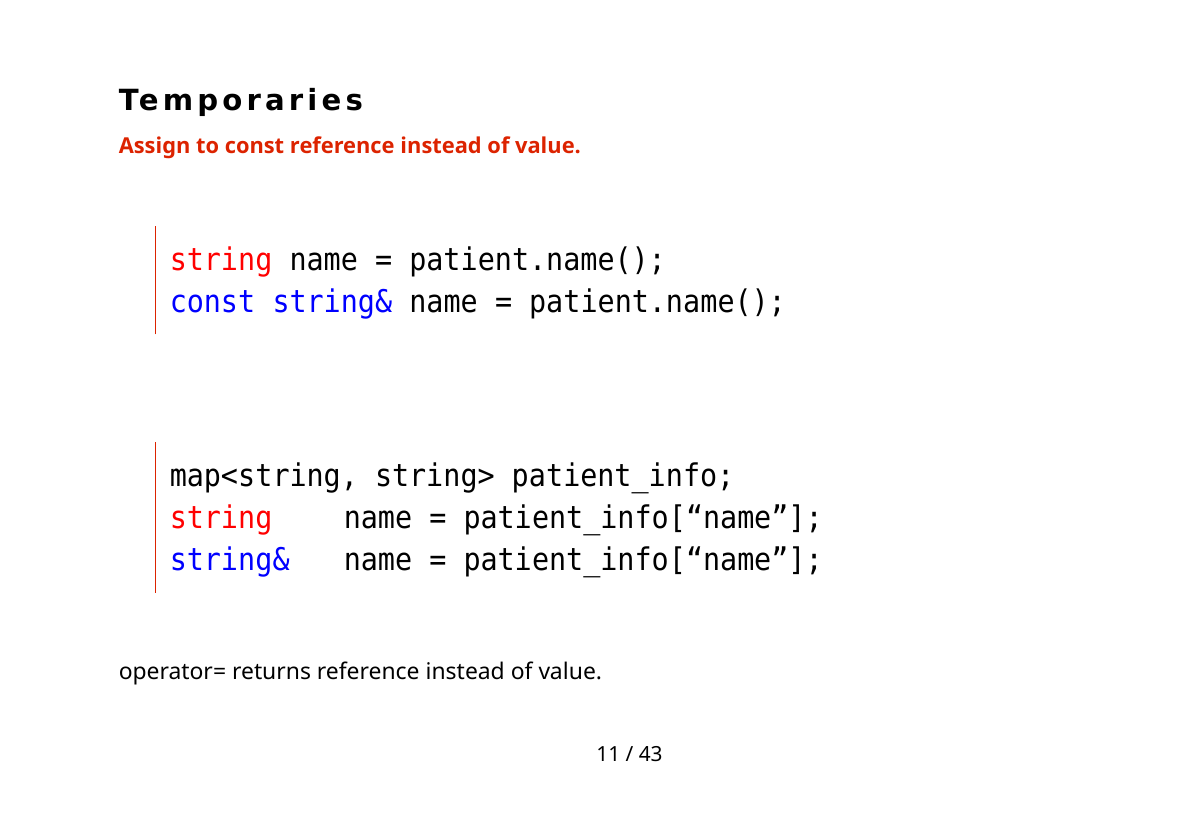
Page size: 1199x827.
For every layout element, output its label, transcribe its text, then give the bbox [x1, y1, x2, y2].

text string& name = patient_info[“name”]; [156, 527, 1140, 593]
text Assign to const reference instead of value. [118, 130, 1140, 160]
title Temporaries [118, 83, 1140, 117]
text operator= returns reference instead of value. [118, 655, 1140, 687]
text const string& name = patient.name(); [156, 269, 1140, 334]
text string name = patient_info[“name”]; [156, 484, 1140, 527]
text map<string, string> patient_info; [156, 442, 1140, 484]
text string name = patient.name(); [156, 226, 1140, 269]
